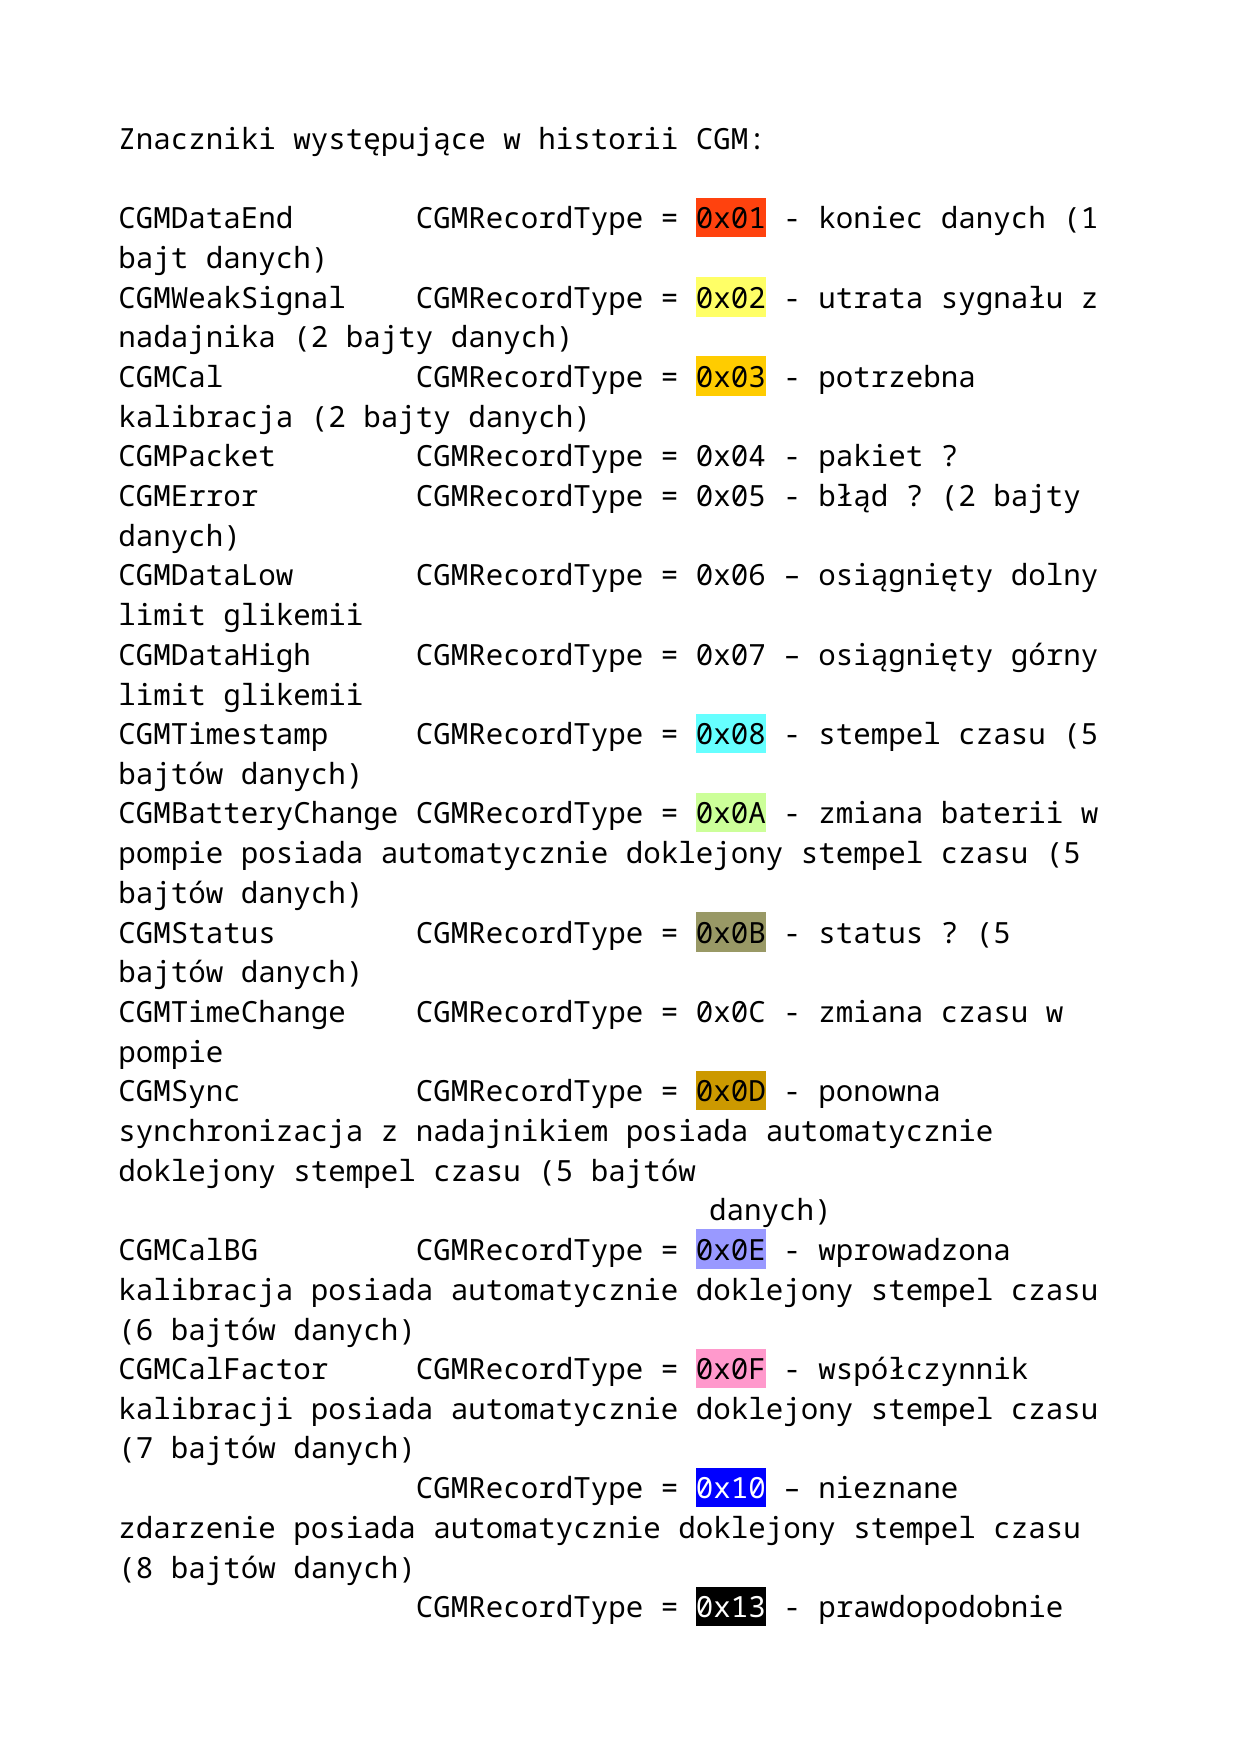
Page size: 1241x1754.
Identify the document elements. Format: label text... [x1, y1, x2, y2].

text CGMCalFactor CGMRecordType = 0x0F - współczynnik kalibracji posiada automatycznie doklejony stempel czasu (7 bajtów danych) [118, 1348, 1122, 1467]
text CGMCal CGMRecordType = 0x03 - potrzebna kalibracja (2 bajty danych) [118, 356, 1122, 436]
text CGMError CGMRecordType = 0x05 - błąd ? (2 bajty danych) [118, 475, 1122, 555]
text CGMCalBG CGMRecordType = 0x0E - wprowadzona kalibracja posiada automatycznie doklejony stempel czasu (6 bajtów danych) [118, 1229, 1122, 1348]
text CGMDataLow CGMRecordType = 0x06 – osiągnięty dolny limit glikemii [118, 555, 1122, 634]
text Znaczniki występujące w historii CGM: [118, 118, 1122, 158]
text CGMPacket CGMRecordType = 0x04 - pakiet ? [118, 436, 1122, 475]
text CGMWeakSignal CGMRecordType = 0x02 - utrata sygnału z nadajnika (2 bajty danych) [118, 277, 1122, 356]
text CGMTimeChange CGMRecordType = 0x0C - zmiana czasu w pompie [118, 991, 1122, 1071]
text CGMRecordType = 0x13 - prawdopodobnie [118, 1587, 1122, 1626]
text CGMBatteryChange CGMRecordType = 0x0A - zmiana baterii w pompie posiada automatycznie doklejony stempel czasu (5 bajtów danych) [118, 793, 1122, 912]
text CGMRecordType = 0x10 – nieznane zdarzenie posiada automatycznie doklejony stempel czasu (8 bajtów danych) [118, 1467, 1122, 1587]
text CGMSync CGMRecordType = 0x0D - ponowna synchronizacja z nadajnikiem posiada automatycznie doklejony stempel czasu (5 bajtów danych) [118, 1071, 1122, 1229]
text CGMTimestamp CGMRecordType = 0x08 - stempel czasu (5 bajtów danych) [118, 713, 1122, 793]
text CGMStatus CGMRecordType = 0x0B - status ? (5 bajtów danych) [118, 912, 1122, 991]
text CGMDataEnd CGMRecordType = 0x01 - koniec danych (1 bajt danych) [118, 197, 1122, 277]
text CGMDataHigh CGMRecordType = 0x07 – osiągnięty górny limit glikemii [118, 634, 1122, 713]
